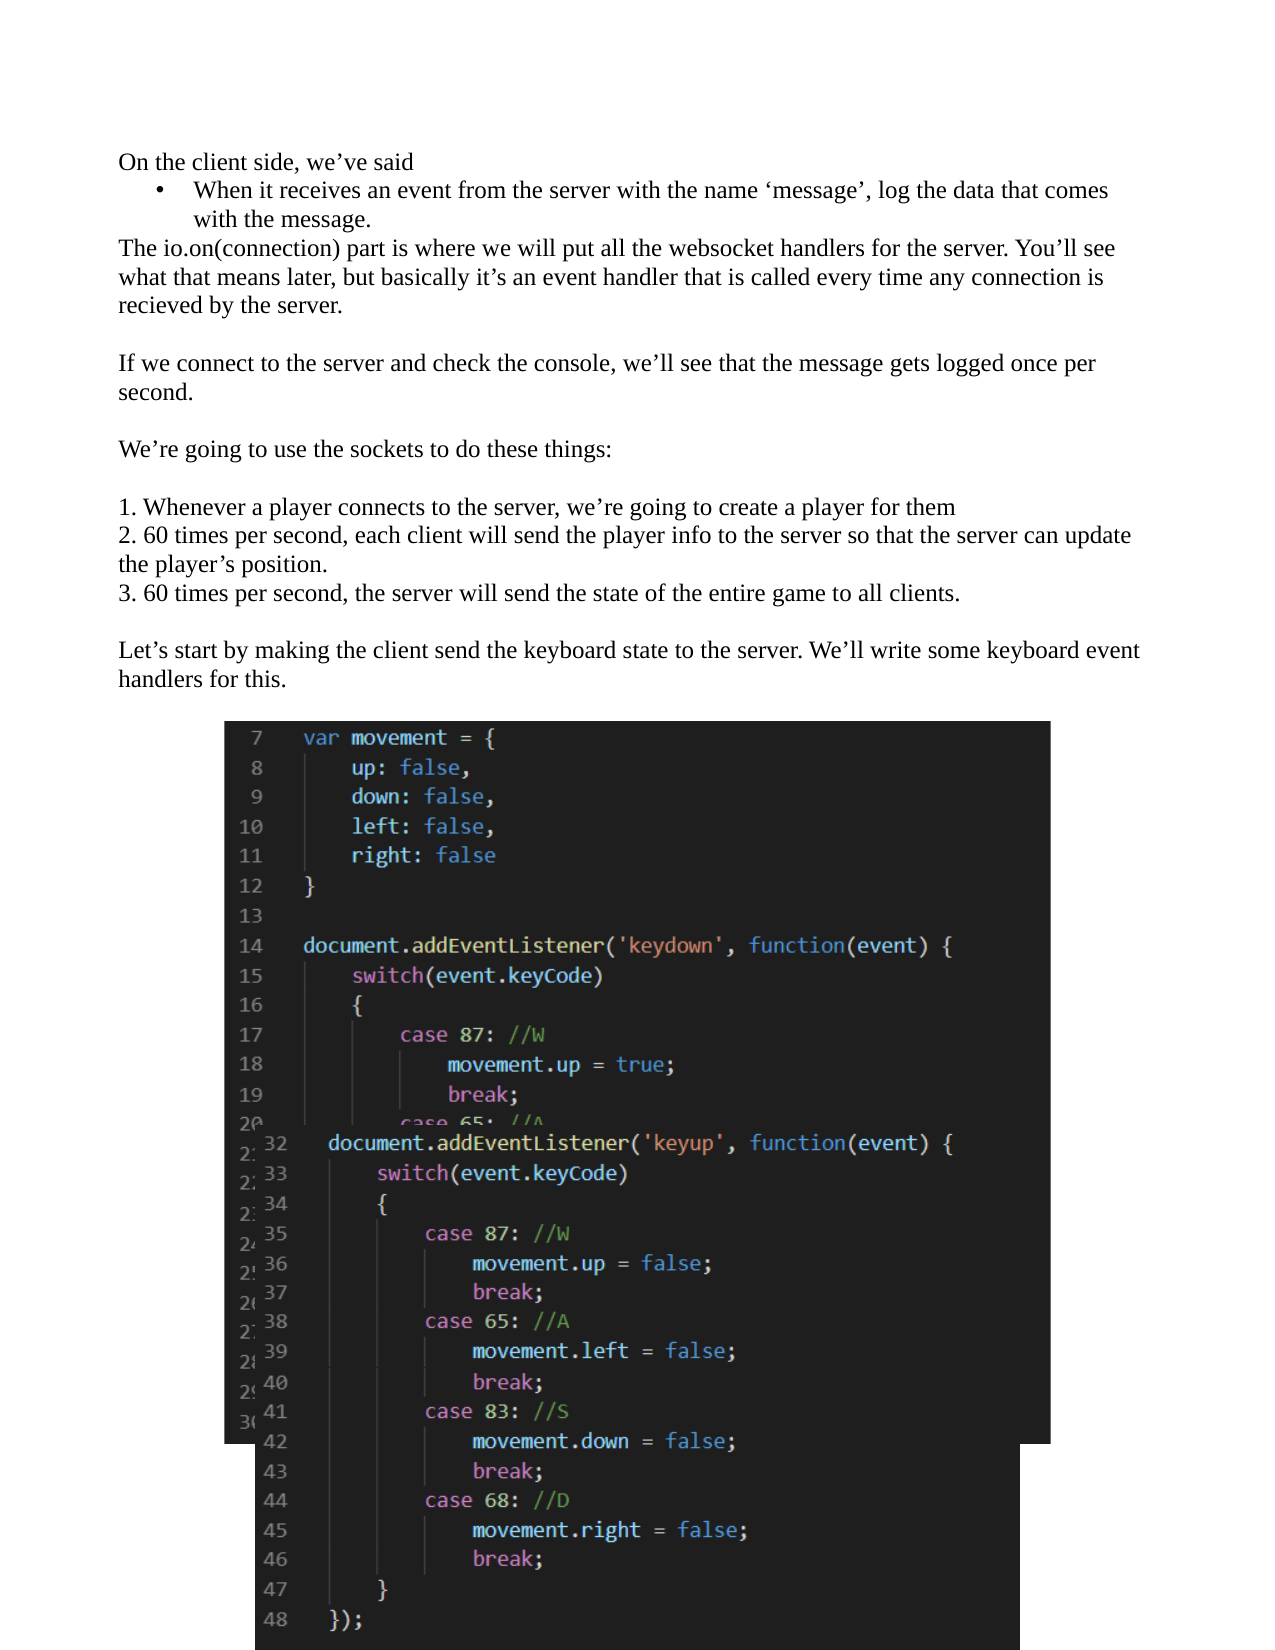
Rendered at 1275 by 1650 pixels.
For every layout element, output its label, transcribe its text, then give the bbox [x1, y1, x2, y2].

text We’re going to use the sockets to do these things: [118, 434, 1157, 463]
picture [224, 721, 1051, 1650]
text The io.on(connection) part is where we will put all the websocket handlers for the server. You’ll see what that means later, but basically it’s an event handler that is called every time any connection is recieved by the server. [118, 233, 1157, 319]
list When it receives an event from the server with the name ‘message’, log the data that comes with the message. [156, 176, 1157, 233]
text Let’s start by making the client send the keyboard state to the server. We’ll write some keyboard event handlers for this. [118, 636, 1157, 693]
text On the client side, we’ve said [118, 147, 1157, 176]
text 3. 60 times per second, the server will send the state of the entire game to all clients. [118, 578, 1157, 607]
text If we connect to the server and check the console, we’ll see that the message gets logged once per second. [118, 348, 1157, 406]
text 1. Whenever a player connects to the server, we’re going to create a player for them [118, 492, 1157, 521]
text 2. 60 times per second, each client will send the player info to the server so that the server can update the player’s position. [118, 521, 1157, 578]
